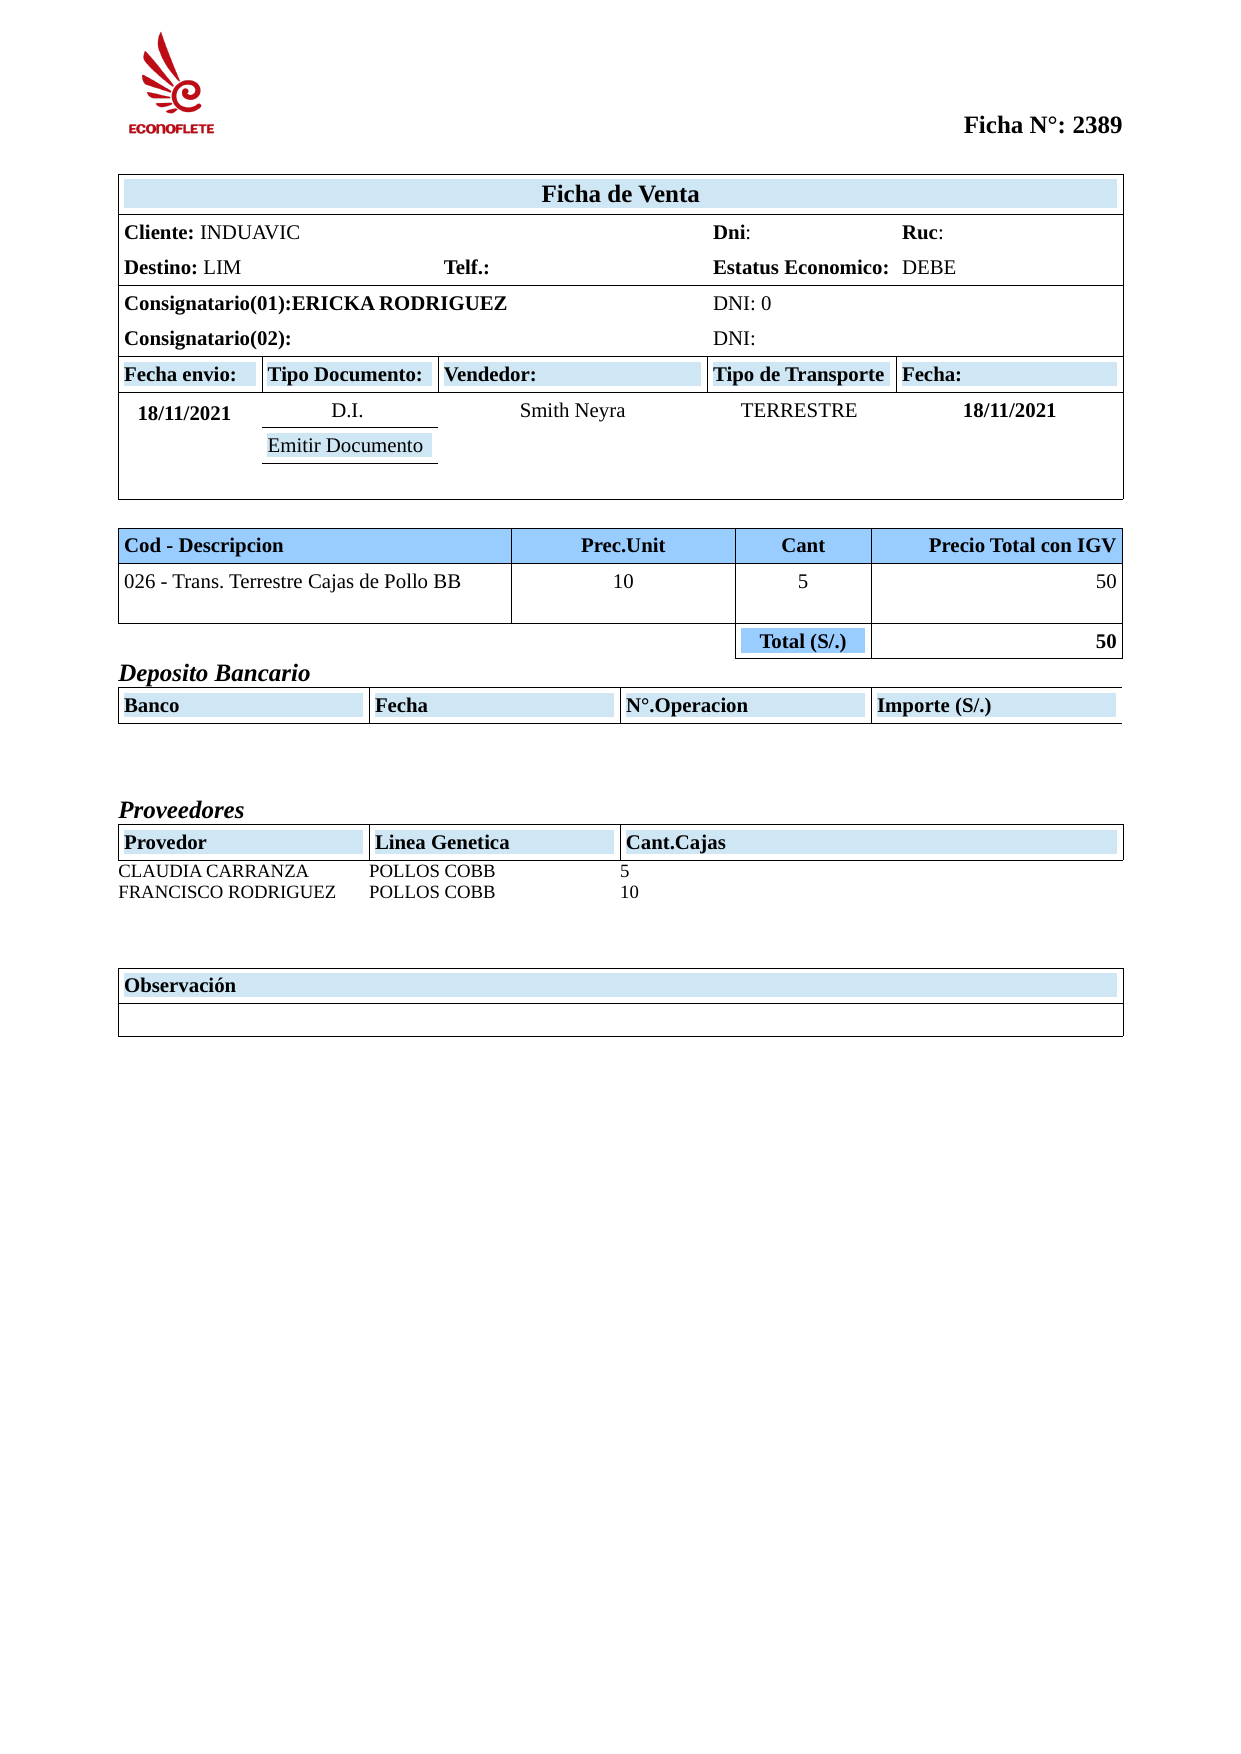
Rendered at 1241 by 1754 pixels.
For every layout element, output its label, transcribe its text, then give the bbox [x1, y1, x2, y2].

table_cell [118, 771, 369, 795]
table_cell Tipo Documento: [263, 357, 438, 392]
table_cell 5 [620, 861, 1123, 881]
table_header Cant [736, 529, 871, 563]
table_cell [620, 903, 1123, 924]
table_header Observación [119, 969, 1123, 1003]
table_cell Tipo de Transporte [708, 357, 896, 392]
table_header Precio Total con IGV [872, 529, 1122, 563]
table_cell [369, 924, 620, 946]
table_cell Ruc: [896, 215, 1123, 249]
table_cell DEBE [896, 249, 1123, 285]
table_cell 10 [512, 564, 735, 623]
table_header Ficha de Venta [119, 175, 1123, 214]
table_cell 50 [872, 624, 1122, 658]
table_cell [620, 946, 1123, 967]
table_cell Fecha envio: [119, 357, 262, 392]
table_cell [620, 771, 871, 795]
table_cell Estatus Economico: [707, 249, 896, 285]
table_cell TERRESTRE [707, 393, 896, 498]
table_cell FRANCISCO RODRIGUEZ [118, 881, 369, 903]
table_cell [871, 724, 1122, 747]
text Deposito Bancario [118, 658, 1122, 687]
table_header Cant.Cajas [621, 825, 1123, 859]
table_cell [118, 624, 511, 658]
table_cell Dni: [707, 215, 896, 249]
table_cell 10 [620, 881, 1123, 903]
table_cell DNI: 0 [707, 286, 1123, 321]
table_cell [369, 771, 620, 795]
table_cell 18/11/2021 [119, 393, 262, 498]
table_cell Fecha: [897, 357, 1123, 392]
picture [118, 31, 225, 134]
table_header Importe (S/.) [872, 688, 1122, 723]
table_cell [369, 903, 620, 924]
table_cell Total (S/.) [736, 624, 871, 658]
table_cell Smith Neyra [438, 393, 707, 498]
table_cell DNI: [707, 321, 1123, 356]
table_header Linea Genetica [370, 825, 620, 859]
table_cell [871, 771, 1122, 795]
table_cell Vendedor: [439, 357, 707, 392]
table_cell 18/11/2021 [896, 393, 1123, 498]
table_cell [369, 747, 620, 771]
table_header Fecha [370, 688, 620, 723]
table_cell Consignatario(02): [119, 321, 707, 356]
table_cell [118, 946, 369, 967]
table_cell Destino: LIM [119, 249, 438, 285]
table_cell [871, 747, 1122, 771]
table_cell [620, 924, 1123, 946]
table_cell 026 - Trans. Terrestre Cajas de Pollo BB [119, 564, 511, 623]
table_header N°.Operacion [621, 688, 871, 723]
table_cell Cliente: INDUAVIC [119, 215, 707, 249]
table_header Prec.Unit [512, 529, 735, 563]
table_cell [118, 903, 369, 924]
table_cell [118, 724, 369, 747]
table_cell POLLOS COBB [369, 861, 620, 881]
table_cell 5 [736, 564, 871, 623]
table_cell [118, 924, 369, 946]
table_cell [369, 724, 620, 747]
table_header Provedor [119, 825, 369, 859]
table_cell D.I. [262, 393, 438, 427]
table_header Banco [119, 688, 369, 723]
table_cell [118, 747, 369, 771]
table_cell [119, 1004, 1123, 1036]
table_cell Telf.: [438, 249, 707, 285]
table_cell [620, 747, 871, 771]
table_cell [620, 724, 871, 747]
table_cell [369, 946, 620, 967]
text Proveedores [118, 795, 1122, 824]
table_cell 50 [872, 564, 1122, 623]
table_cell CLAUDIA CARRANZA [118, 861, 369, 881]
table_header Cod - Descripcion [119, 529, 511, 563]
table_cell Emitir Documento [262, 428, 438, 463]
table_cell [262, 464, 438, 498]
table_cell Consignatario(01):ERICKA RODRIGUEZ [119, 286, 707, 321]
table_cell [511, 624, 735, 658]
table_cell POLLOS COBB [369, 881, 620, 903]
